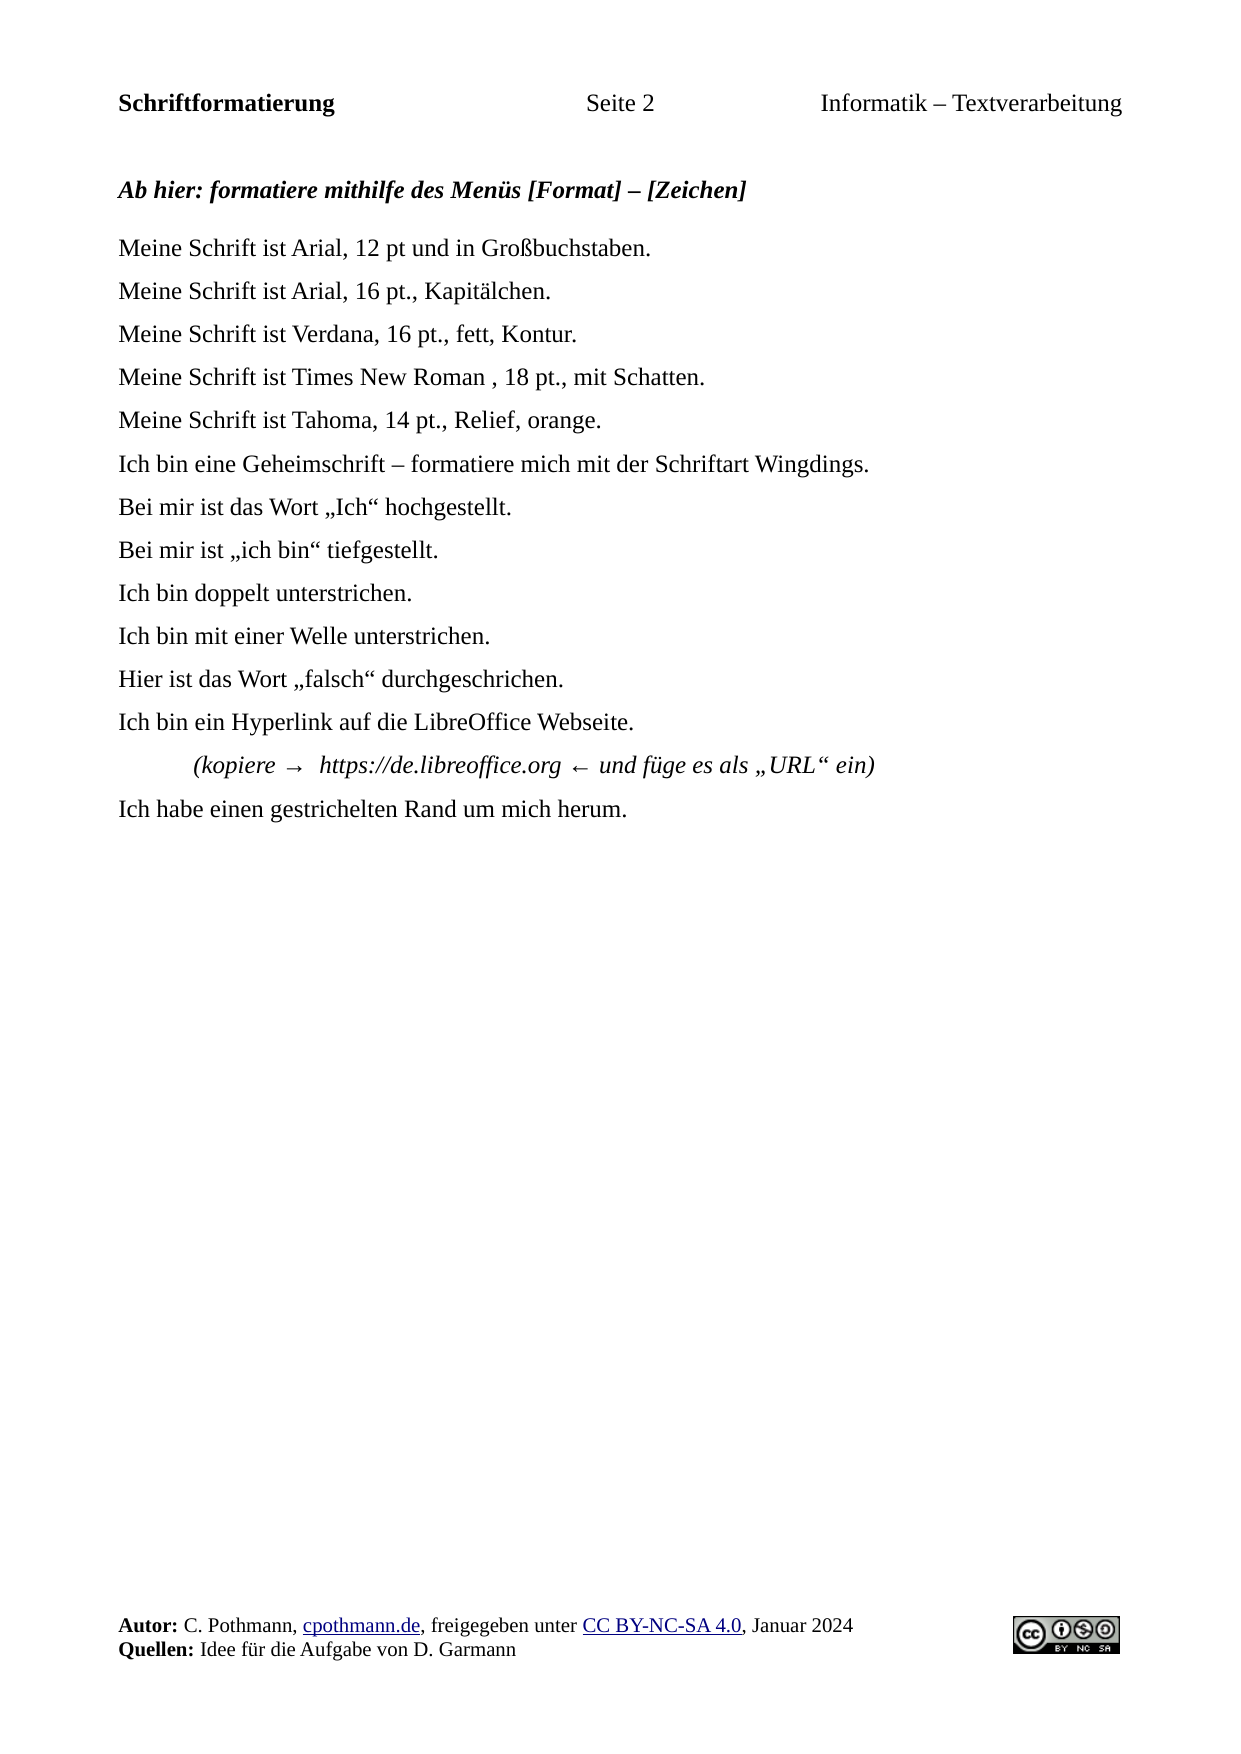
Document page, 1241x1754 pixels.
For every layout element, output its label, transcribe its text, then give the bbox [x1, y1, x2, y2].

text Meine Schrift ist Verdana, 16 pt., fett, Kontur. [118, 319, 1122, 348]
text Meine Schrift ist Arial, 12 pt und in Großbuchstaben. [118, 233, 1122, 262]
text Meine Schrift ist Times New Roman , 18 pt., mit Schatten. [118, 362, 1122, 391]
text Ich bin eine Geheimschrift – formatiere mich mit der Schriftart Wingdings. [118, 449, 1122, 477]
text Bei mir ist „ich bin“ tiefgestellt. [118, 535, 1122, 564]
text Hier ist das Wort „falsch“ durchgeschrichen. [118, 664, 1122, 693]
text Bei mir ist das Wort „Ich“ hochgestellt. [118, 492, 1122, 521]
text Meine Schrift ist Arial, 16 pt., Kapitälchen. [118, 276, 1122, 305]
text Quellen: Idee für die Aufgabe von D. Garmann [118, 1637, 1122, 1661]
text Autor: C. Pothmann, cpothmann.de, freigegeben unter CC BY-NC-SA 4.0, Januar 2024 [118, 1613, 1122, 1637]
text Ich bin doppelt unterstrichen. [118, 578, 1122, 607]
text Ich bin mit einer Welle unterstrichen. [118, 621, 1122, 650]
text (kopiere → https://de.libreoffice.org ← und füge es als „URL“ ein) [118, 751, 1122, 779]
picture [1013, 1616, 1120, 1654]
text Ich bin ein Hyperlink auf die LibreOffice Webseite. [118, 707, 1122, 736]
text Meine Schrift ist Tahoma, 14 pt., Relief, orange. [118, 406, 1122, 434]
text Ich habe einen gestrichelten Rand um mich herum. [118, 794, 1122, 822]
text Ab hier: formatiere mithilfe des Menüs [Format] – [Zeichen] [118, 176, 1122, 204]
